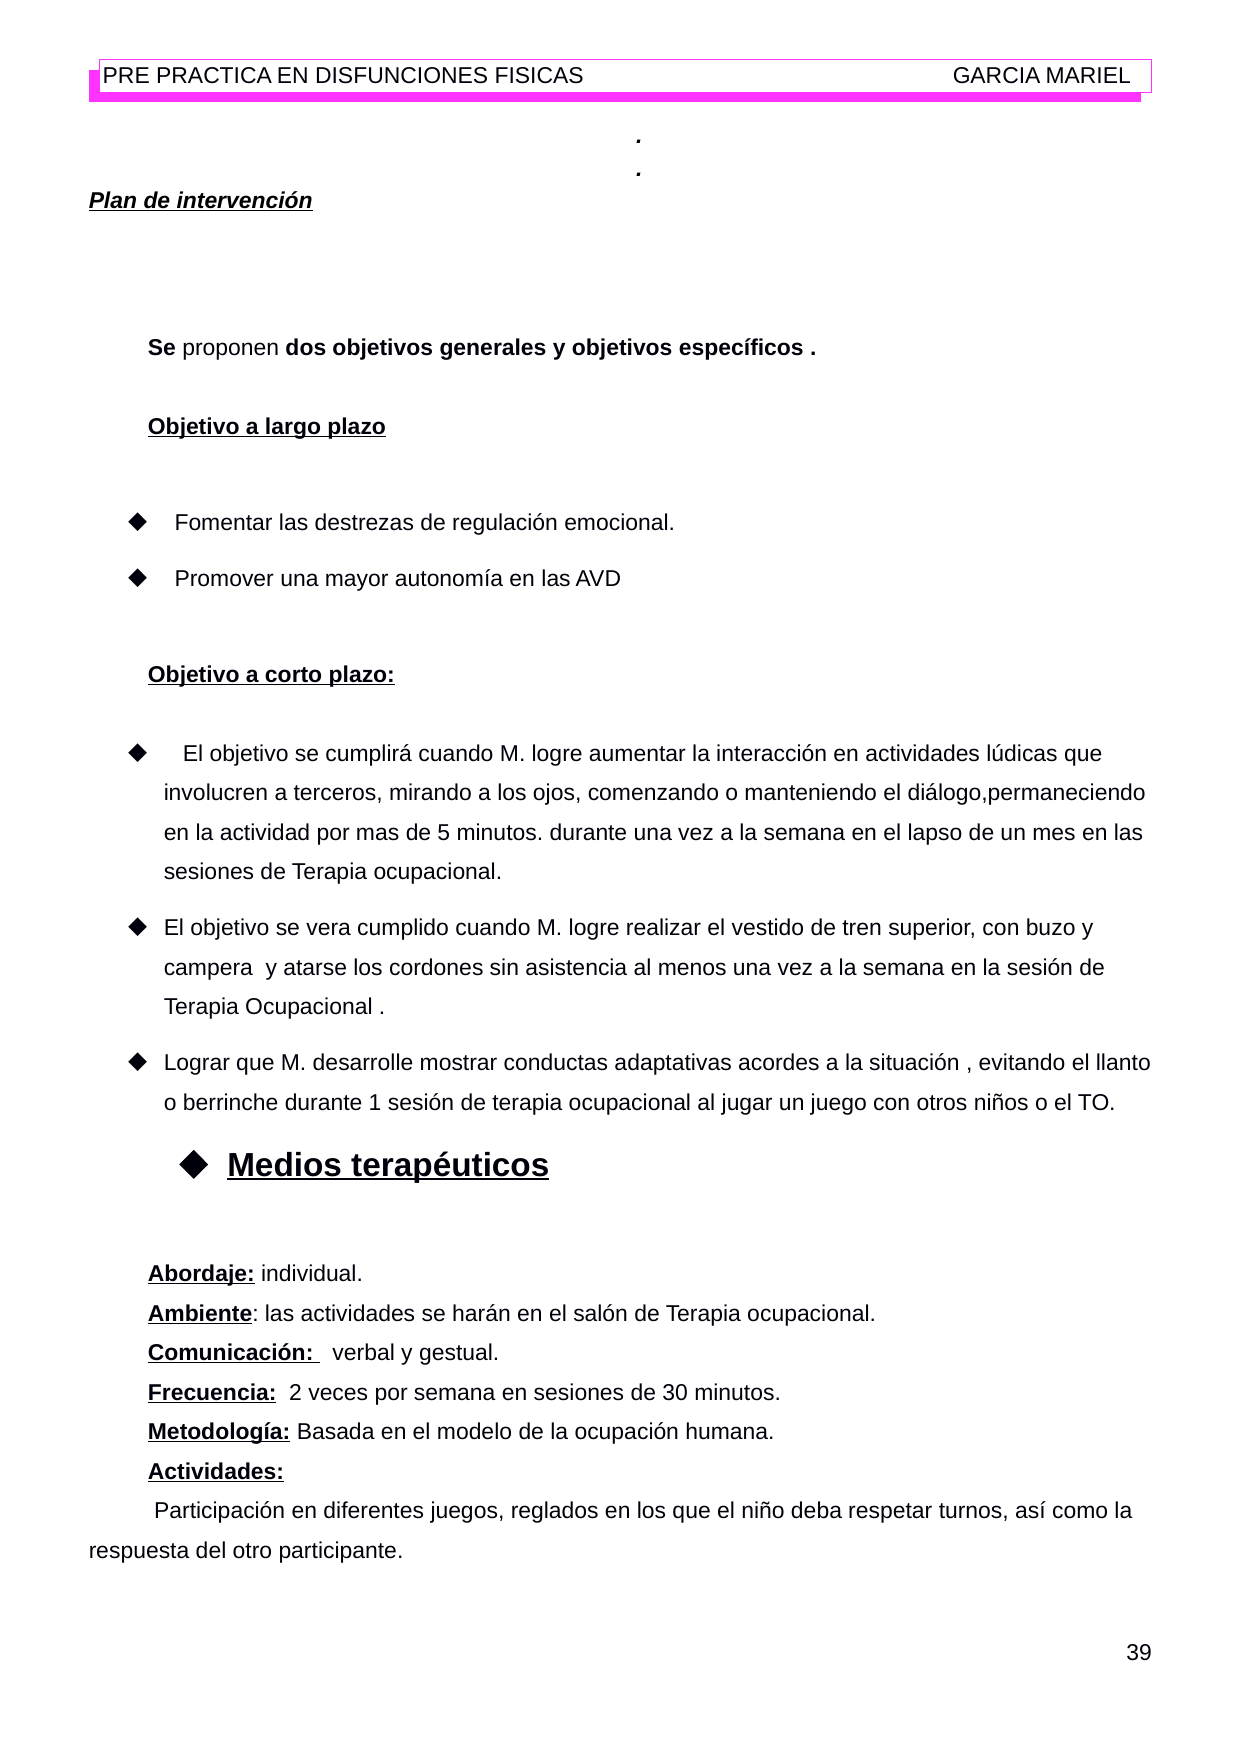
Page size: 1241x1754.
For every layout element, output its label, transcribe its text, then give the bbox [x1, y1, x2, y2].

list El objetivo se cumplirá cuando M. logre aumentar la interacción en actividades lúdicas que involucren a terceros, mirando a los ojos, comenzando o manteniendo el diálogo,permaneciendo en la actividad por mas de 5 minutos. durante una vez a la semana en el lapso de un mes en las sesiones de Terapia ocupacional. [126, 740, 1152, 884]
text Participación en diferentes juegos, reglados en los que el niño deba respetar turnos, así como la respuesta del otro participante. [88, 1497, 1152, 1563]
list Lograr que M. desarrolle mostrar conductas adaptativas acordes a la situación , evitando el llanto o berrinche durante 1 sesión de terapia ocupacional al jugar un juego con otros niños o el TO. [126, 1049, 1152, 1115]
text Frecuencia: 2 veces por semana en sesiones de 30 minutos. [88, 1379, 1152, 1405]
list Promover una mayor autonomía en las AVD [126, 565, 1152, 591]
text Objetivo a largo plazo [88, 413, 1152, 440]
text Actividades: [88, 1458, 1152, 1484]
text Metodología: Basada en el modelo de la ocupación humana. [88, 1418, 1152, 1445]
list El objetivo se vera cumplido cuando M. logre realizar el vestido de tren superior, con buzo y campera y atarse los cordones sin asistencia al menos una vez a la semana en la sesión de Terapia Ocupacional . [126, 914, 1152, 1019]
text Abordaje: individual. [88, 1260, 1152, 1287]
text Comunicación: verbal y gestual. [88, 1339, 1152, 1366]
text Se proponen dos objetivos generales y objetivos específicos . [88, 334, 1152, 361]
subtitle Plan de intervención [88, 187, 1152, 214]
list Fomentar las destrezas de regulación emocional. [126, 509, 1152, 535]
text Objetivo a corto plazo: [88, 661, 1152, 687]
list Medios terapéuticos [177, 1145, 1152, 1183]
text Ambiente: las actividades se harán en el salón de Terapia ocupacional. [88, 1300, 1152, 1326]
